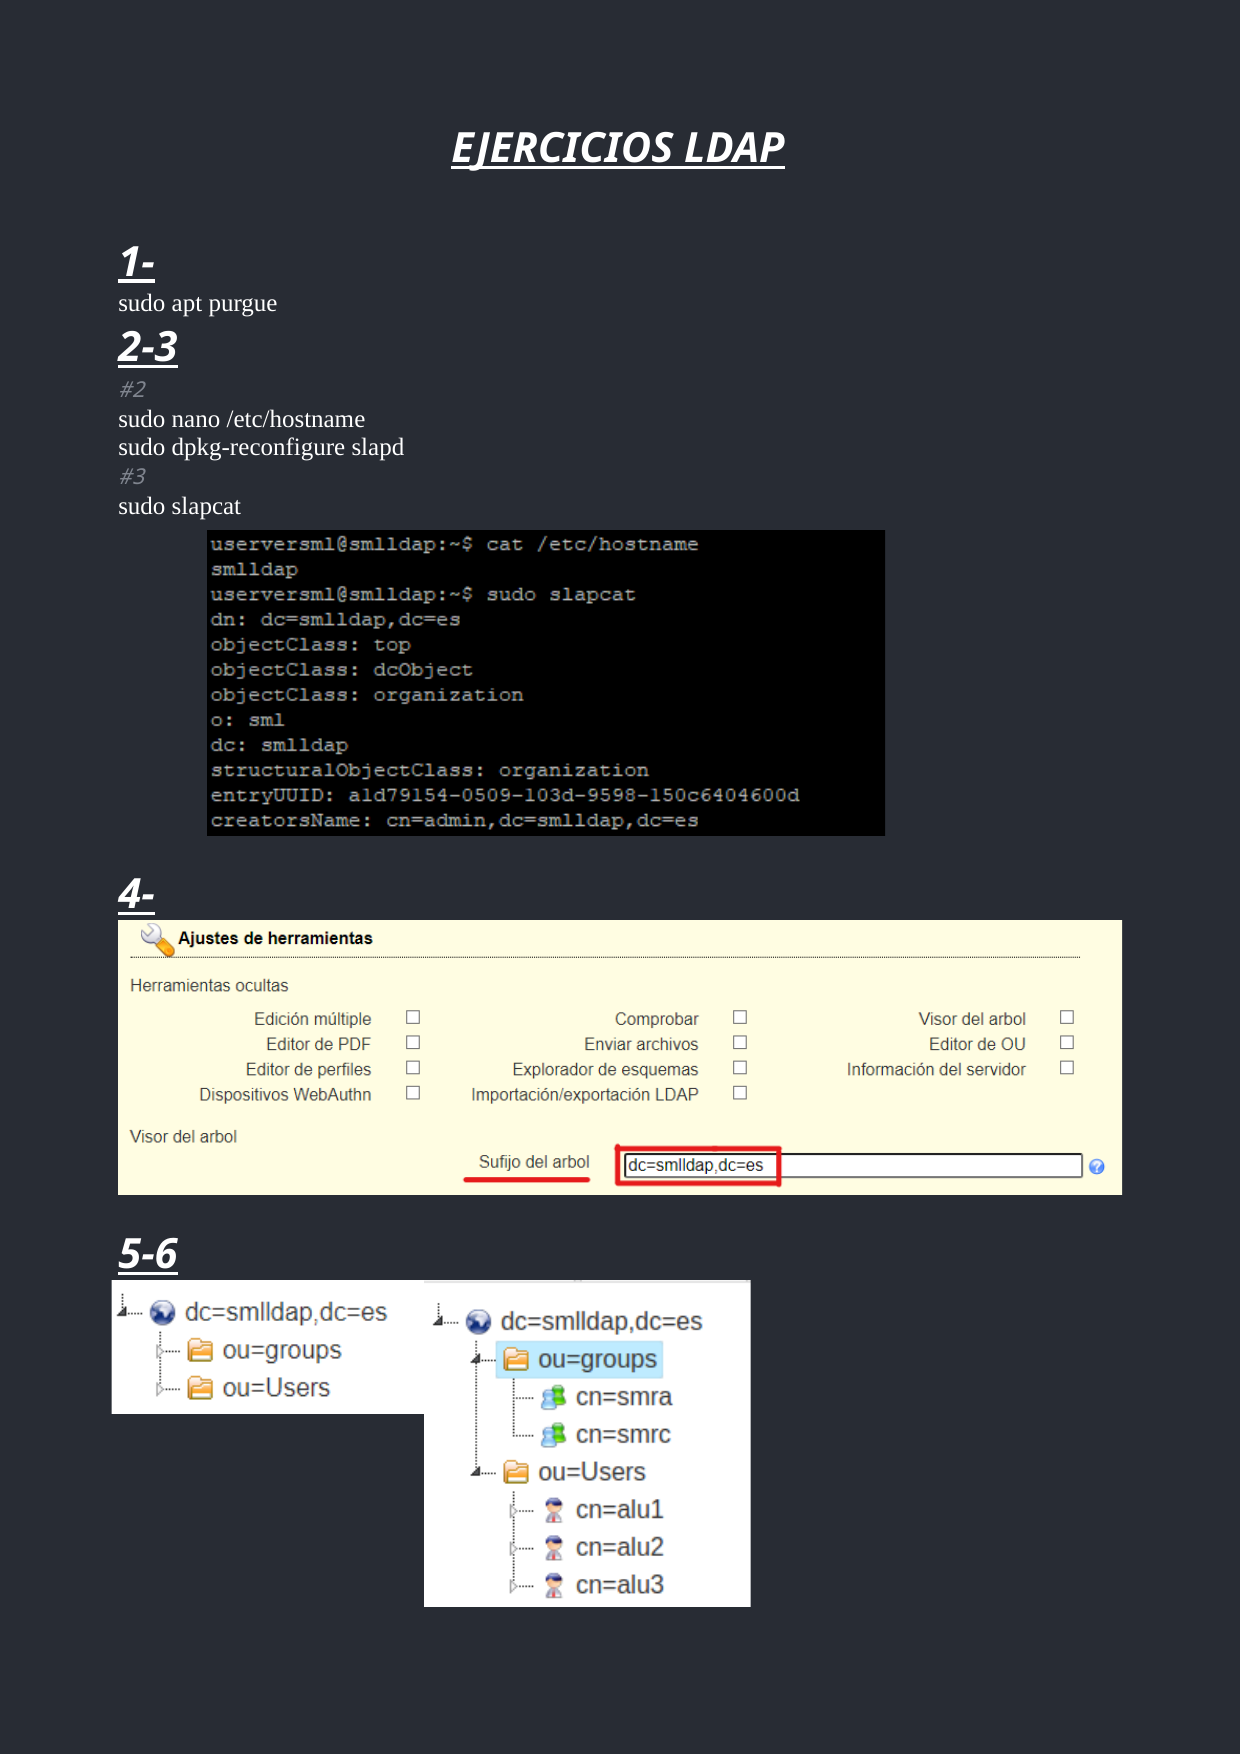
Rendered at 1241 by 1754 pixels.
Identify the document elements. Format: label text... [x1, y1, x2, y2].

text sudo apt purgue [118, 288, 1122, 317]
picture [207, 530, 886, 836]
text 2-3 [118, 317, 1122, 374]
text 4- [118, 864, 1122, 920]
text 1- [118, 232, 1122, 288]
text #3 [118, 461, 1122, 491]
text 5-6 [118, 1224, 1122, 1281]
text sudo dpkg-reconfigure slapd [118, 432, 1122, 461]
picture [118, 920, 1123, 1195]
text sudo slapcat [118, 491, 1122, 520]
text sudo nano /etc/hostname [118, 404, 1122, 432]
picture [111, 1280, 751, 1607]
text #2 [118, 374, 1122, 404]
text EJERCICIOS LDAP [118, 118, 1122, 175]
